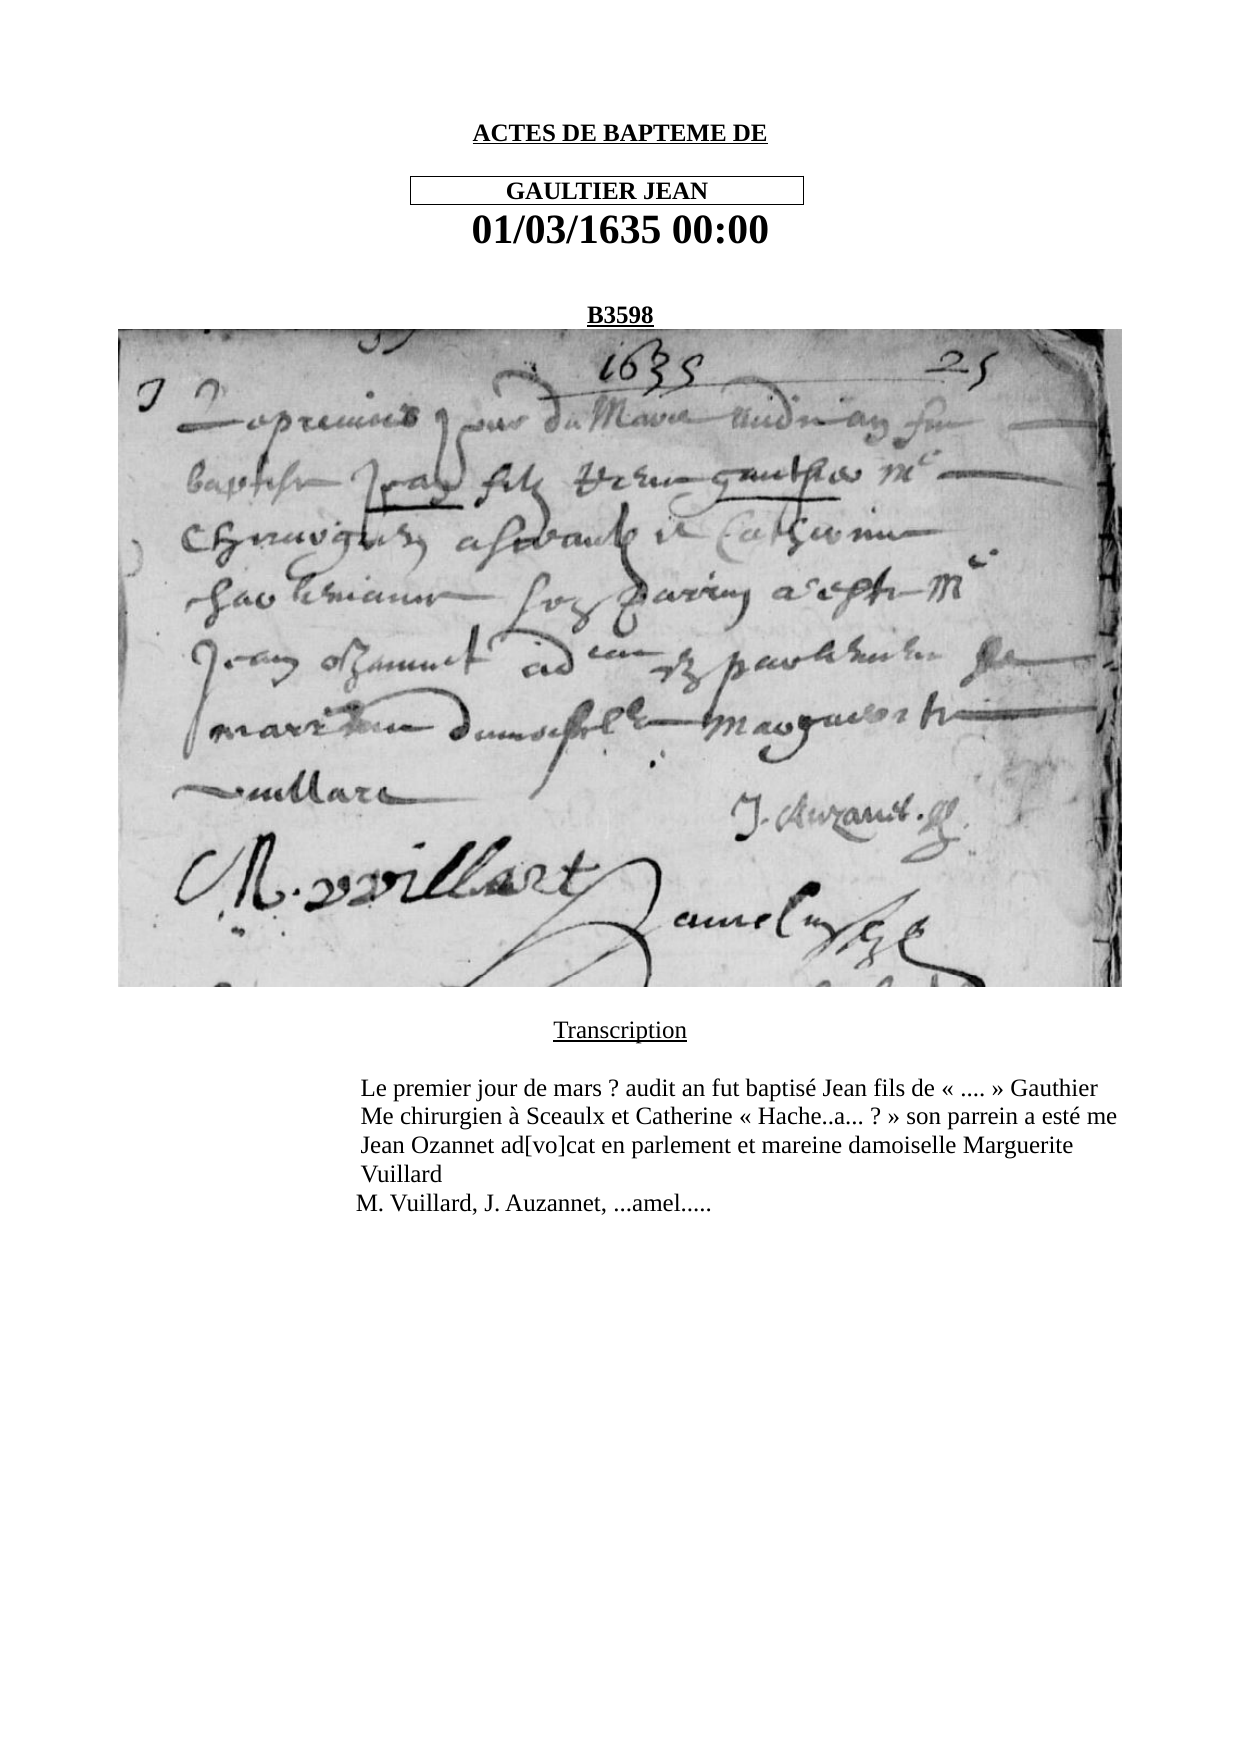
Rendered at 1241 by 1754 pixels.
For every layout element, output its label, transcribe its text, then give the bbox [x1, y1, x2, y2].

text M. Vuillard, J. Auzannet, ...amel..... [118, 1188, 1122, 1216]
text GAULTIER JEAN [411, 177, 803, 204]
picture [118, 329, 1122, 987]
text ACTES DE BAPTEME DE [118, 118, 1122, 147]
text Transcription [118, 1015, 1122, 1044]
text B3598 [118, 300, 1122, 329]
text 01/03/1635 00:00 [118, 204, 1122, 252]
text Le premier jour de mars ? audit an fut baptisé Jean fils de « .... » Gauthier Me chirurgien à Sceaulx et Catherine « Hache..a... ? » son parrein a esté me Jean Ozannet ad[vo]cat en parlement et mareine damoiselle Marguerite Vuillard [360, 1073, 1122, 1188]
